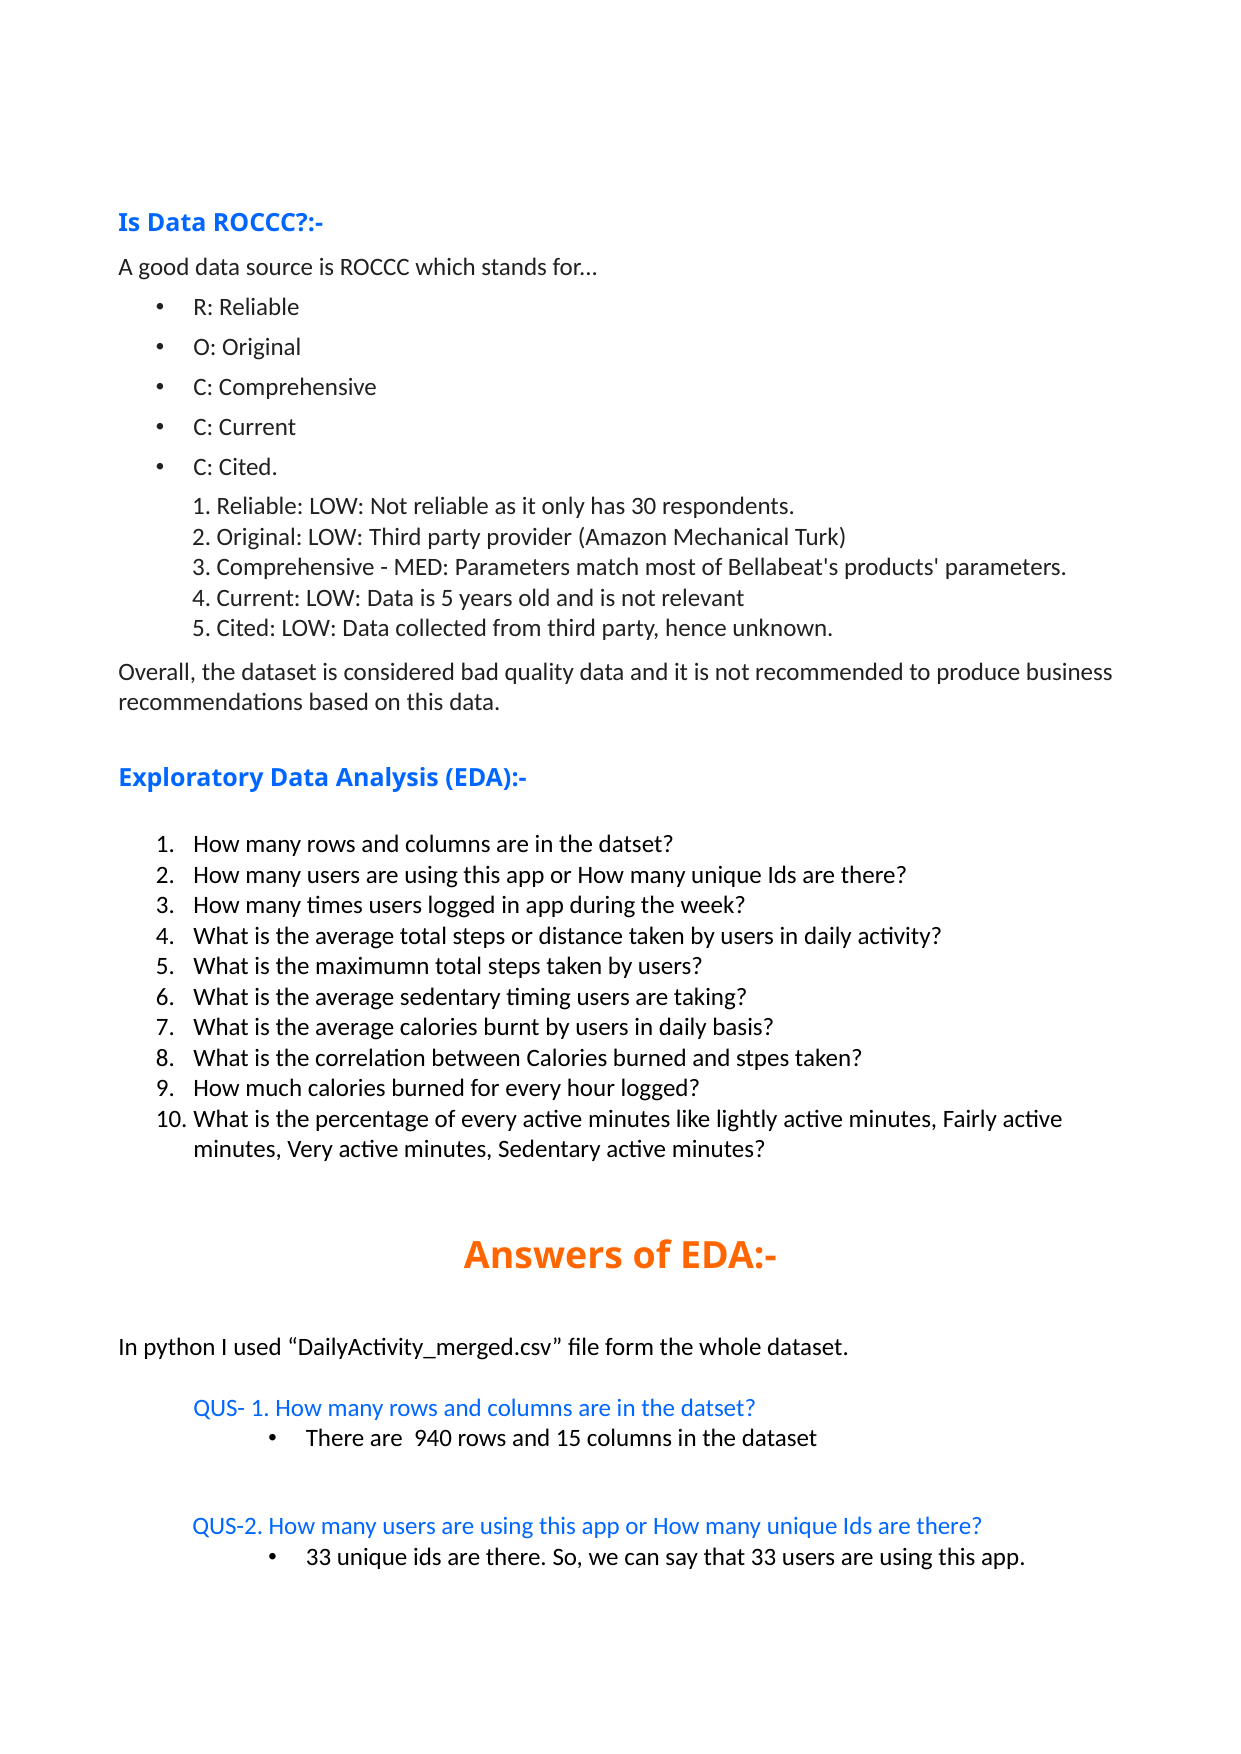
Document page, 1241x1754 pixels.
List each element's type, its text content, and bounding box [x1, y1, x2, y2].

text Exploratory Data Analysis (EDA):- [118, 760, 1122, 794]
list O: Original [156, 331, 1122, 361]
list How many users are using this app or How many unique Ids are there? [156, 859, 1122, 889]
list R: Reliable [156, 291, 1122, 322]
list C: Comprehensive [156, 371, 1122, 401]
list How many rows and columns are in the datset? [156, 828, 1122, 859]
list Current: LOW: Data is 5 years old and is not relevant [118, 582, 1122, 613]
list Original: LOW: Third party provider (Amazon Mechanical Turk) [118, 521, 1122, 552]
text Overall, the dataset is considered bad quality data and it is not recommended to produce business recommendations based on this data. [118, 656, 1122, 717]
subtitle Is Data ROCCC?:- [118, 204, 1122, 239]
list What is the average total steps or distance taken by users in daily activity? [156, 920, 1122, 950]
text In python I used “DailyActivity_merged.csv” file form the whole dataset. [118, 1331, 1122, 1361]
text A good data source is ROCCC which stands for... [118, 251, 1122, 282]
list What is the average calories burnt by users in daily basis? [156, 1011, 1122, 1042]
text QUS-2. How many users are using this app or How many unique Ids are there? [118, 1510, 1122, 1541]
list Reliable: LOW: Not reliable as it only has 30 respondents. [118, 491, 1122, 521]
list Cited: LOW: Data collected from third party, hence unknown. [118, 613, 1122, 643]
list 33 unique ids are there. So, we can say that 33 users are using this app. [268, 1541, 1122, 1571]
list There are 940 rows and 15 columns in the dataset [268, 1422, 1122, 1453]
list What is the percentage of every active minutes like lightly active minutes, Fairly active minutes, Very active minutes, Sedentary active minutes? [156, 1103, 1122, 1164]
list How much calories burned for every hour logged? [156, 1072, 1122, 1103]
list QUS- 1. How many rows and columns are in the datset? [156, 1392, 1122, 1422]
list How many times users logged in app during the week? [156, 889, 1122, 920]
text Answers of EDA:- [118, 1228, 1122, 1279]
list What is the average sedentary timing users are taking? [156, 981, 1122, 1011]
list What is the maximumn total steps taken by users? [156, 950, 1122, 981]
list C: Cited. [156, 451, 1122, 481]
list What is the correlation between Calories burned and stpes taken? [156, 1042, 1122, 1072]
list C: Current [156, 411, 1122, 441]
list Comprehensive - MED: Parameters match most of Bellabeat's products' parameters. [118, 552, 1122, 582]
